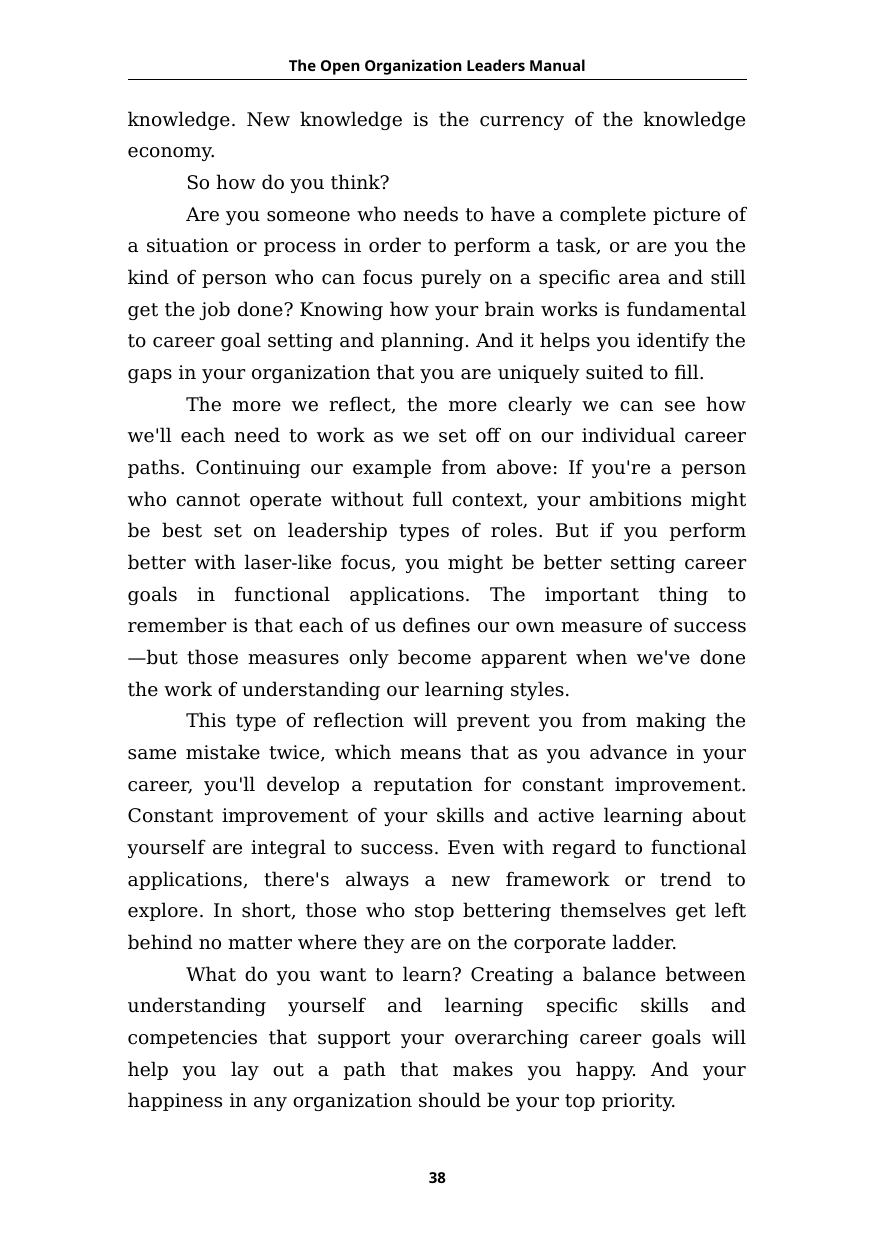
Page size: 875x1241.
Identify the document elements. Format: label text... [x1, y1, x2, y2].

text Are you someone who needs to have a complete picture of a situation or process in order to perform a task, or are you the kind of person who can focus purely on a specific area and still get the job done? Knowing how your brain works is fundamental to career goal setting and planning. And it helps you identify the gaps in your organization that you are uniquely suited to fill. [127, 204, 747, 384]
text knowledge. New knowledge is the currency of the knowledge economy. [127, 109, 747, 162]
text The more we reflect, the more clearly we can see how we'll each need to work as we set off on our individual career paths. Continuing our example from above: If you're a person who cannot operate without full context, your ambitions might be best set on leadership types of roles. But if you perform better with laser-like focus, you might be better setting career goals in functional applications. The important thing to remember is that each of us defines our own measure of success—but those measures only become apparent when we've done the work of understanding our learning styles. [127, 394, 747, 701]
text So how do you think? [127, 172, 747, 194]
text This type of reflection will prevent you from making the same mistake twice, which means that as you advance in your career, you'll develop a reputation for constant improvement. Constant improvement of your skills and active learning about yourself are integral to success. Even with regard to functional applications, there's always a new framework or trend to explore. In short, those who stop bettering themselves get left behind no matter where they are on the corporate ladder. [127, 710, 747, 954]
text What do you want to learn? Creating a balance between understanding yourself and learning specific skills and competencies that support your overarching career goals will help you lay out a path that makes you happy. And your happiness in any organization should be your top priority. [127, 964, 747, 1112]
